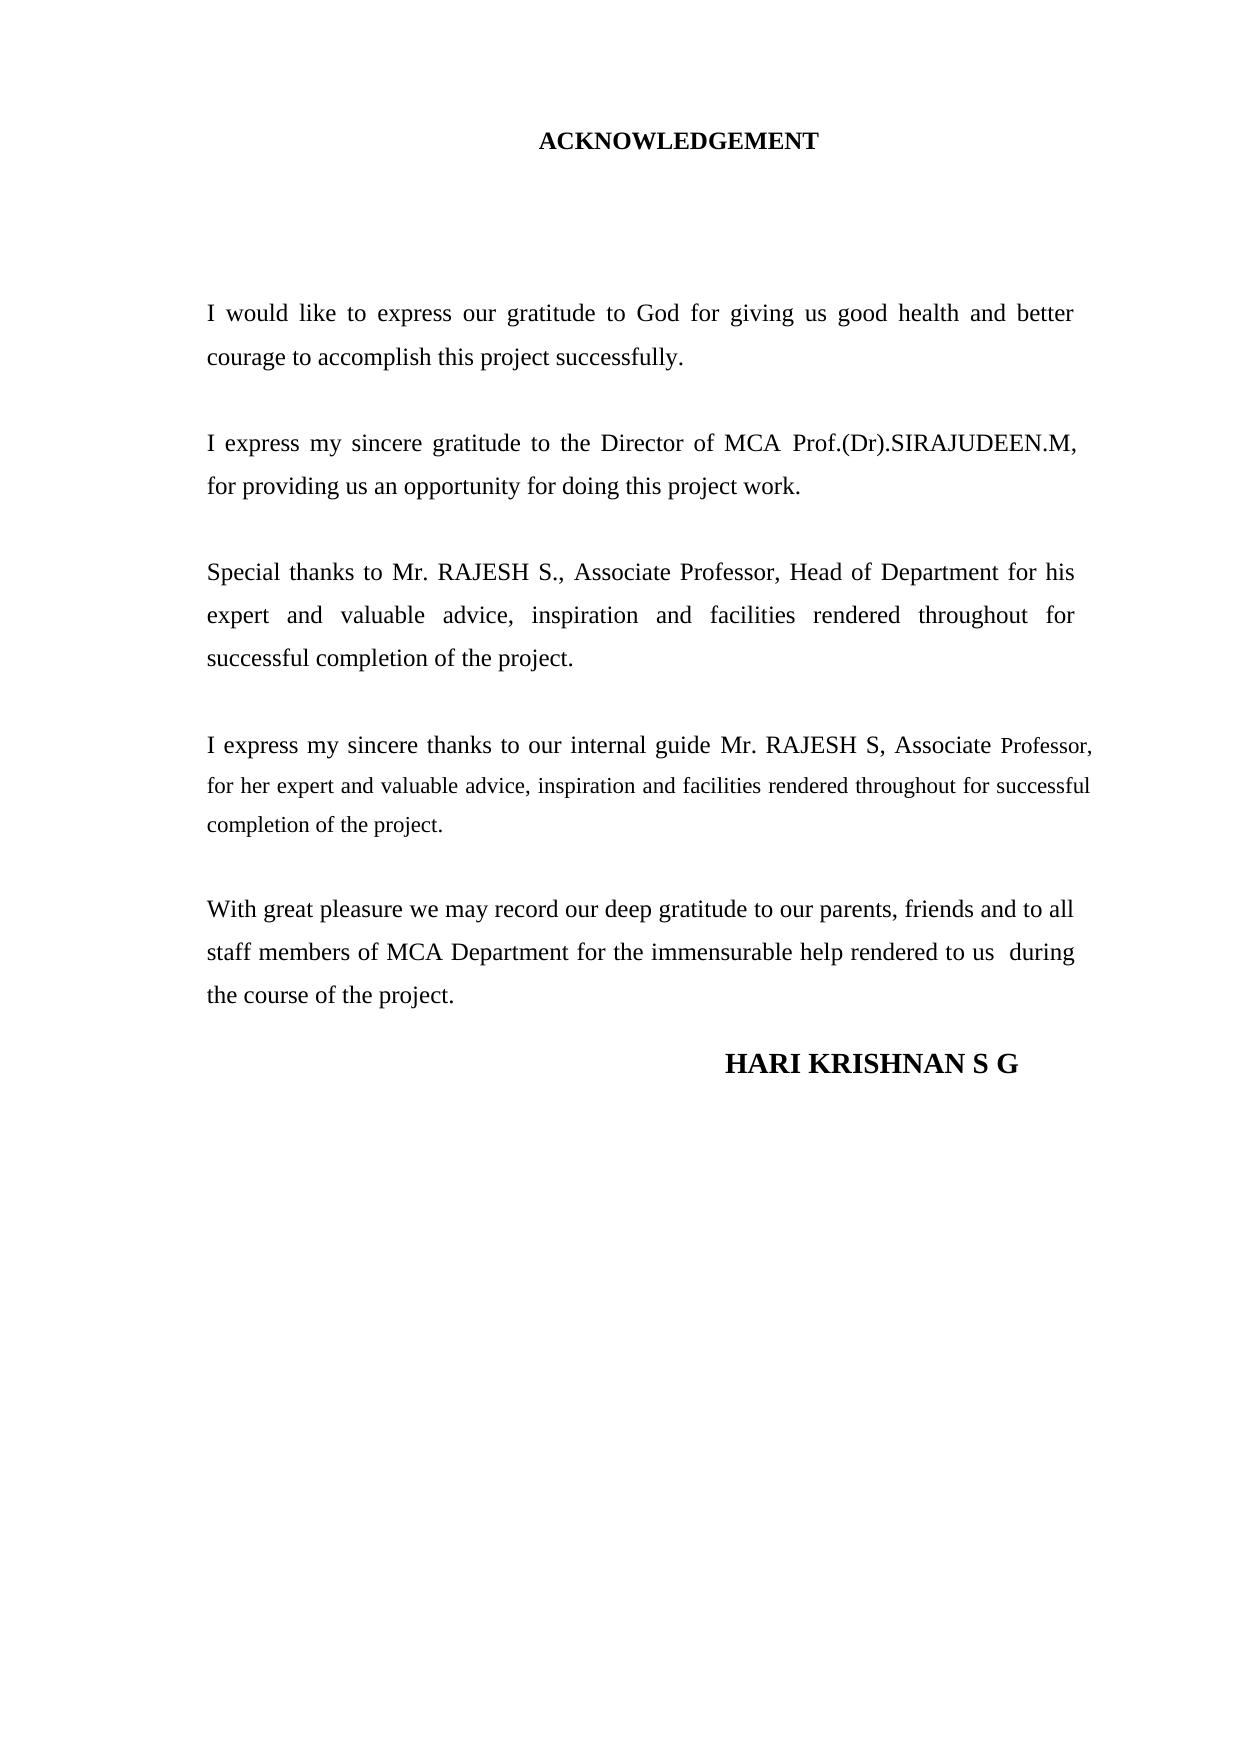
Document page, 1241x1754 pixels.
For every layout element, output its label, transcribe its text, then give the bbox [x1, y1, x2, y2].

text I would like to express our gratitude to God for giving us good health and better courage to accomplish this project successfully. [207, 298, 1076, 370]
subtitle HARI KRISHNAN S G [207, 1051, 1019, 1079]
text With great pleasure we may record our deep gratitude to our parents, friends and to all staff members of MCA Department for the immensurable help rendered to us during the course of the project. [207, 894, 1076, 1009]
subtitle ACKNOWLEDGEMENT [207, 126, 926, 155]
text I express my sincere thanks to our internal guide Mr. RAJESH S, Associate Professor, for her expert and valuable advice, inspiration and facilities rendered throughout for successful completion of the project. [207, 730, 1093, 837]
text I express my sincere gratitude to the Director of MCA Prof.(Dr).SIRAJUDEEN.M, for providing us an opportunity for doing this project work. [207, 428, 1077, 500]
text Special thanks to Mr. RAJESH S., Associate Professor, Head of Department for his expert and valuable advice, inspiration and facilities rendered throughout for successful completion of the project. [207, 557, 1075, 672]
